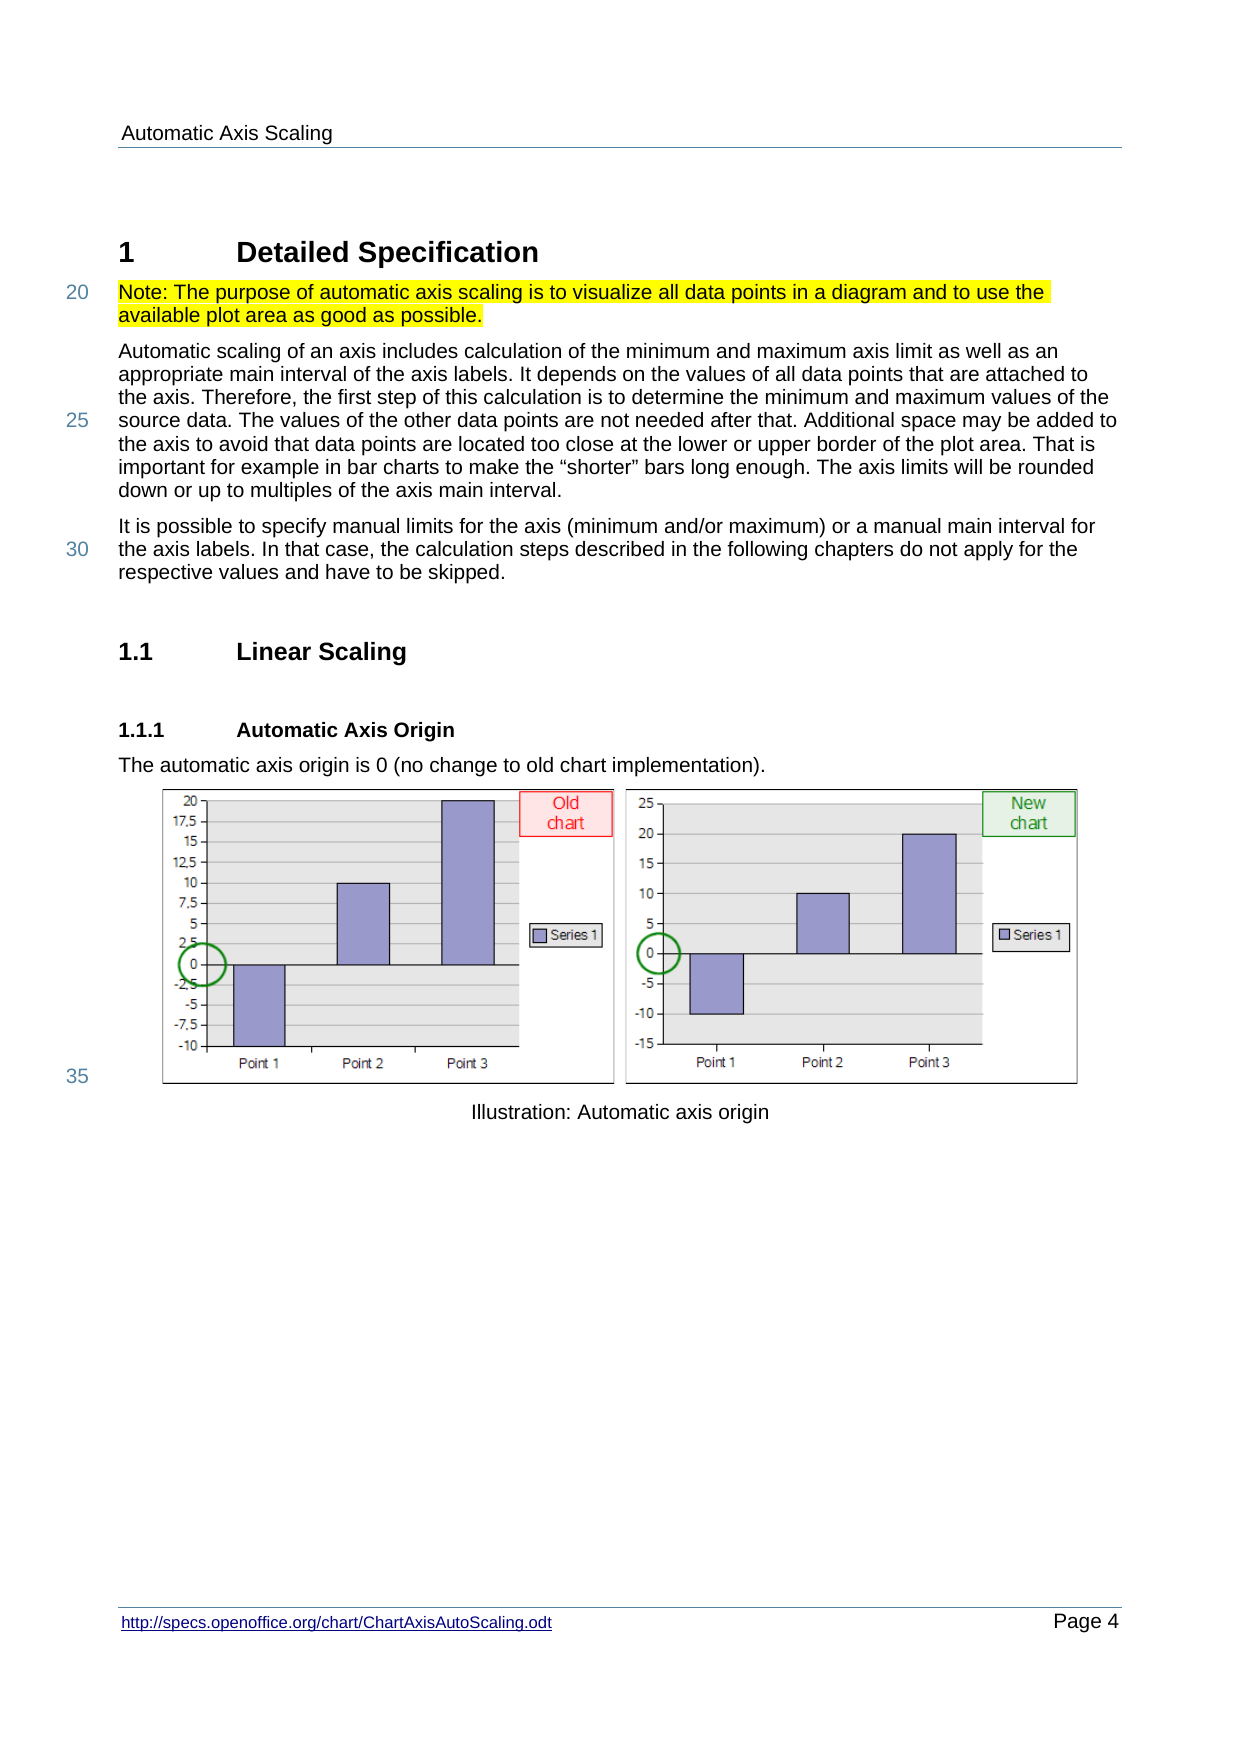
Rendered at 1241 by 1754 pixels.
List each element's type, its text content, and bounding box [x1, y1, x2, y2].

subtitle Automatic Axis Origin [118, 719, 1122, 742]
text Illustration: Automatic axis origin [118, 1101, 1122, 1124]
subtitle Detailed Specification [118, 236, 1122, 268]
picture [625, 789, 1078, 1084]
picture [162, 789, 615, 1084]
text The automatic axis origin is 0 (no change to old chart implementation). [118, 754, 1122, 777]
text Automatic scaling of an axis includes calculation of the minimum and maximum axis limit as well as an appropriate main interval of the axis labels. It depends on the values of all data points that are attached to the axis. Therefore, the first step of this calculation is to determine the minimum and maximum values of the source data. The values of the other data points are not needed after that. Additional space may be added to the axis to avoid that data points are located too close at the lower or upper border of the plot area. That is important for example in bar charts to make the “shorter” bars long enough. The axis limits will be rounded down or up to multiples of the axis main interval. [118, 339, 1122, 502]
subtitle Linear Scaling [118, 638, 1122, 666]
text It is possible to specify manual limits for the axis (minimum and/or maximum) or a manual main interval for the axis labels. In that case, the calculation steps described in the following chapters do not apply for the respective values and have to be skipped. [118, 514, 1122, 584]
text Note: The purpose of automatic axis scaling is to visualize all data points in a diagram and to use the available plot area as good as possible. [118, 280, 1122, 327]
